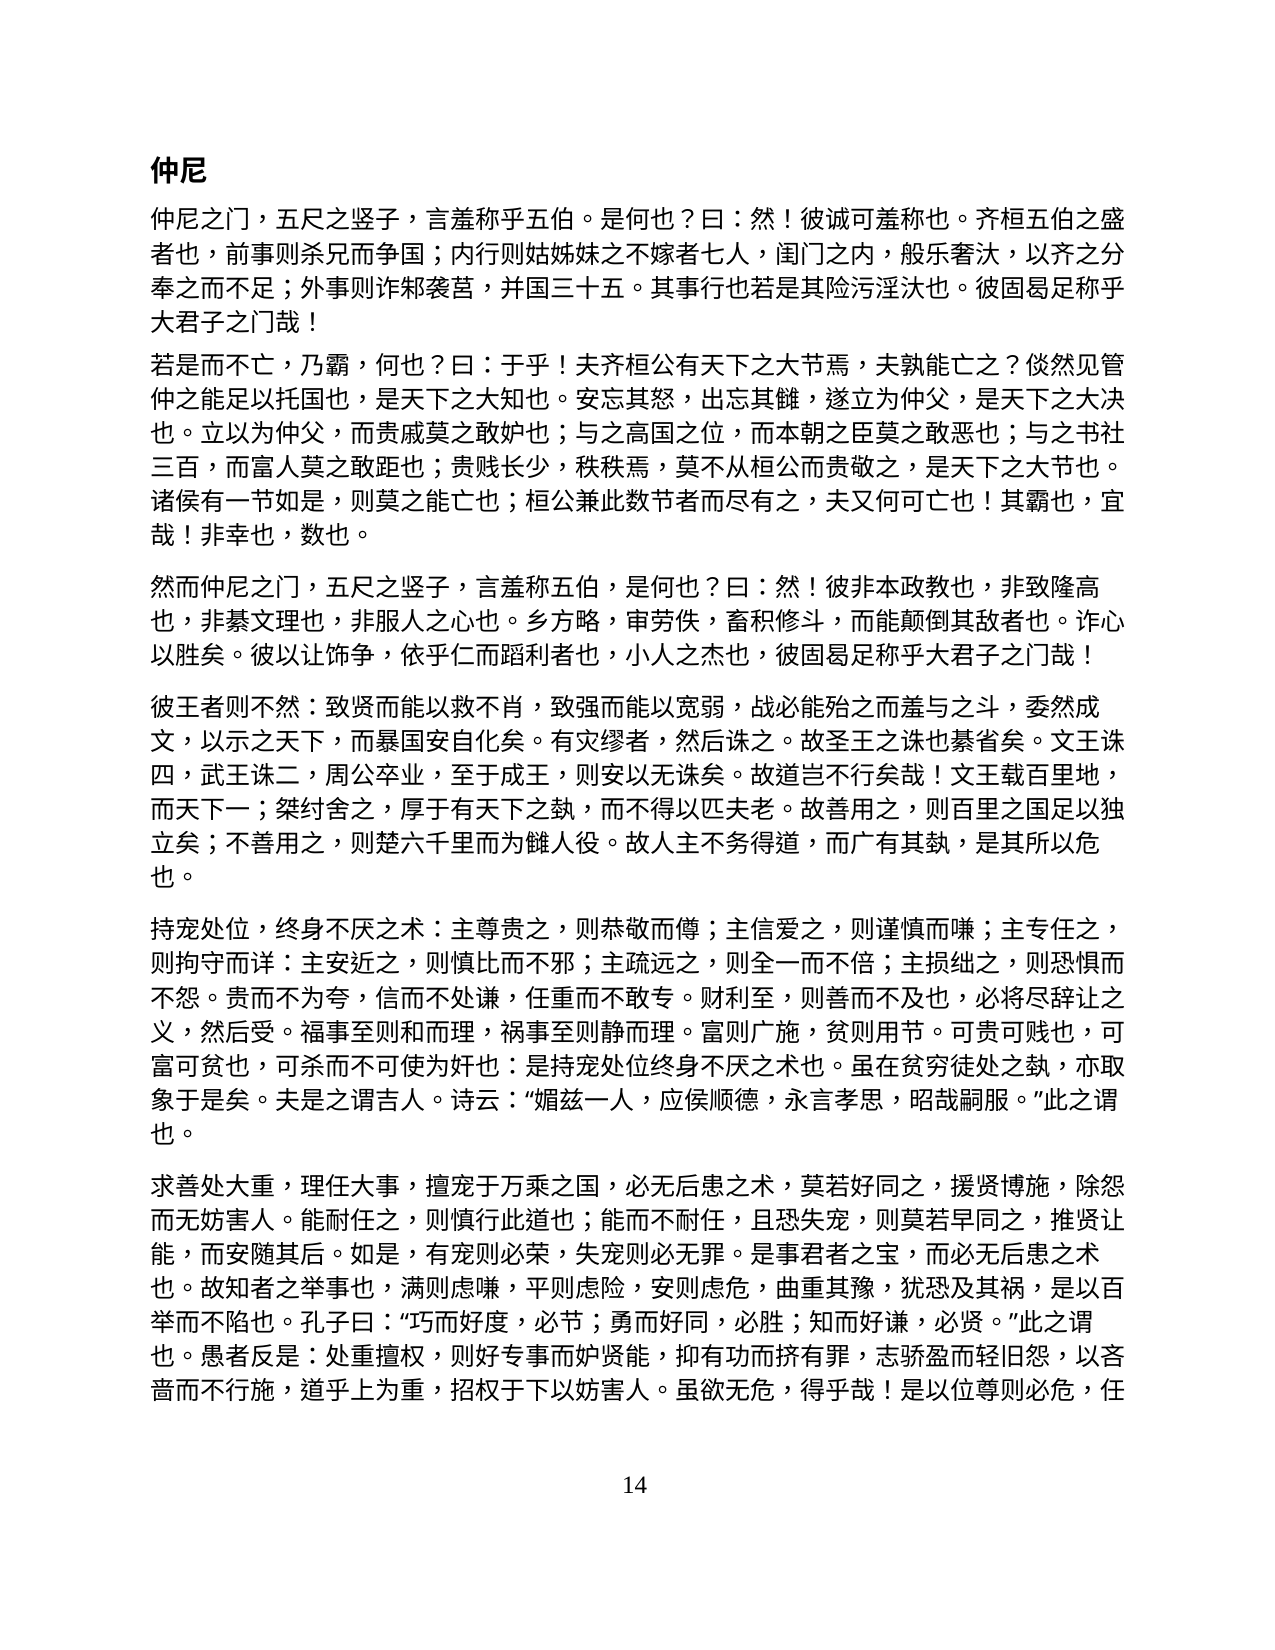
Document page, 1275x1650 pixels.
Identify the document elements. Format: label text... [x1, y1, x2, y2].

text 持宠处位，终身不厌之术：主尊贵之，则恭敬而僔；主信爱之，则谨慎而嗛；主专任之，则拘守而详：主安近之，则慎比而不邪；主疏远之，则全一而不倍；主损绌之，则恐惧而不怨。贵而不为夸，信而不处谦，任重而不敢专。财利至，则善而不及也，必将尽辞让之义，然后受。福事至则和而理，祸事至则静而理。富则广施，贫则用节。可贵可贱也，可富可贫也，可杀而不可使为奸也：是持宠处位终身不厌之术也。虽在贫穷徒处之埶，亦取象于是矣。夫是之谓吉人。诗云：“媚兹一人，应侯顺德，永言孝思，昭哉嗣服。”此之谓也。 [150, 912, 1125, 1151]
text 求善处大重，理任大事，擅宠于万乘之国，必无后患之术，莫若好同之，援贤博施，除怨而无妨害人。能耐任之，则慎行此道也；能而不耐任，且恐失宠，则莫若早同之，推贤让能，而安随其后。如是，有宠则必荣，失宠则必无罪。是事君者之宝，而必无后患之术也。故知者之举事也，满则虑嗛，平则虑险，安则虑危，曲重其豫，犹恐及其祸，是以百举而不陷也。孔子曰：“巧而好度，必节；勇而好同，必胜；知而好谦，必贤。”此之谓也。愚者反是：处重擅权，则好专事而妒贤能，抑有功而挤有罪，志骄盈而轻旧怨，以吝啬而不行施，道乎上为重，招权于下以妨害人。虽欲无危，得乎哉！是以位尊则必危，任 [150, 1168, 1125, 1407]
text 仲尼之门，五尺之竖子，言羞称乎五伯。是何也？曰：然！彼诚可羞称也。齐桓五伯之盛者也，前事则杀兄而争国；内行则姑姊妹之不嫁者七人，闺门之内，般乐奢汏，以齐之分奉之而不足；外事则诈邾袭莒，并国三十五。其事行也若是其险污淫汏也。彼固曷足称乎大君子之门哉！ [150, 202, 1125, 338]
text 若是而不亡，乃霸，何也？曰：于乎！夫齐桓公有天下之大节焉，夫孰能亡之？倓然见管仲之能足以托国也，是天下之大知也。安忘其怒，出忘其雠，遂立为仲父，是天下之大决也。立以为仲父，而贵戚莫之敢妒也；与之高国之位，而本朝之臣莫之敢恶也；与之书社三百，而富人莫之敢距也；贵贱长少，秩秩焉，莫不从桓公而贵敬之，是天下之大节也。诸侯有一节如是，则莫之能亡也；桓公兼此数节者而尽有之，夫又何可亡也！其霸也，宜哉！非幸也，数也。 [150, 347, 1125, 552]
text 彼王者则不然：致贤而能以救不肖，致强而能以宽弱，战必能殆之而羞与之斗，委然成文，以示之天下，而暴国安自化矣。有灾缪者，然后诛之。故圣王之诛也綦省矣。文王诛四，武王诛二，周公卒业，至于成王，则安以无诛矣。故道岂不行矣哉！文王载百里地，而天下一；桀纣舍之，厚于有天下之埶，而不得以匹夫老。故善用之，则百里之国足以独立矣；不善用之，则楚六千里而为雠人役。故人主不务得道，而广有其埶，是其所以危也。 [150, 690, 1125, 894]
text 然而仲尼之门，五尺之竖子，言羞称五伯，是何也？曰：然！彼非本政教也，非致隆高也，非綦文理也，非服人之心也。乡方略，审劳佚，畜积修斗，而能颠倒其敌者也。诈心以胜矣。彼以让饰争，依乎仁而蹈利者也，小人之杰也，彼固曷足称乎大君子之门哉！ [150, 570, 1125, 672]
subtitle 仲尼 [150, 150, 1125, 190]
